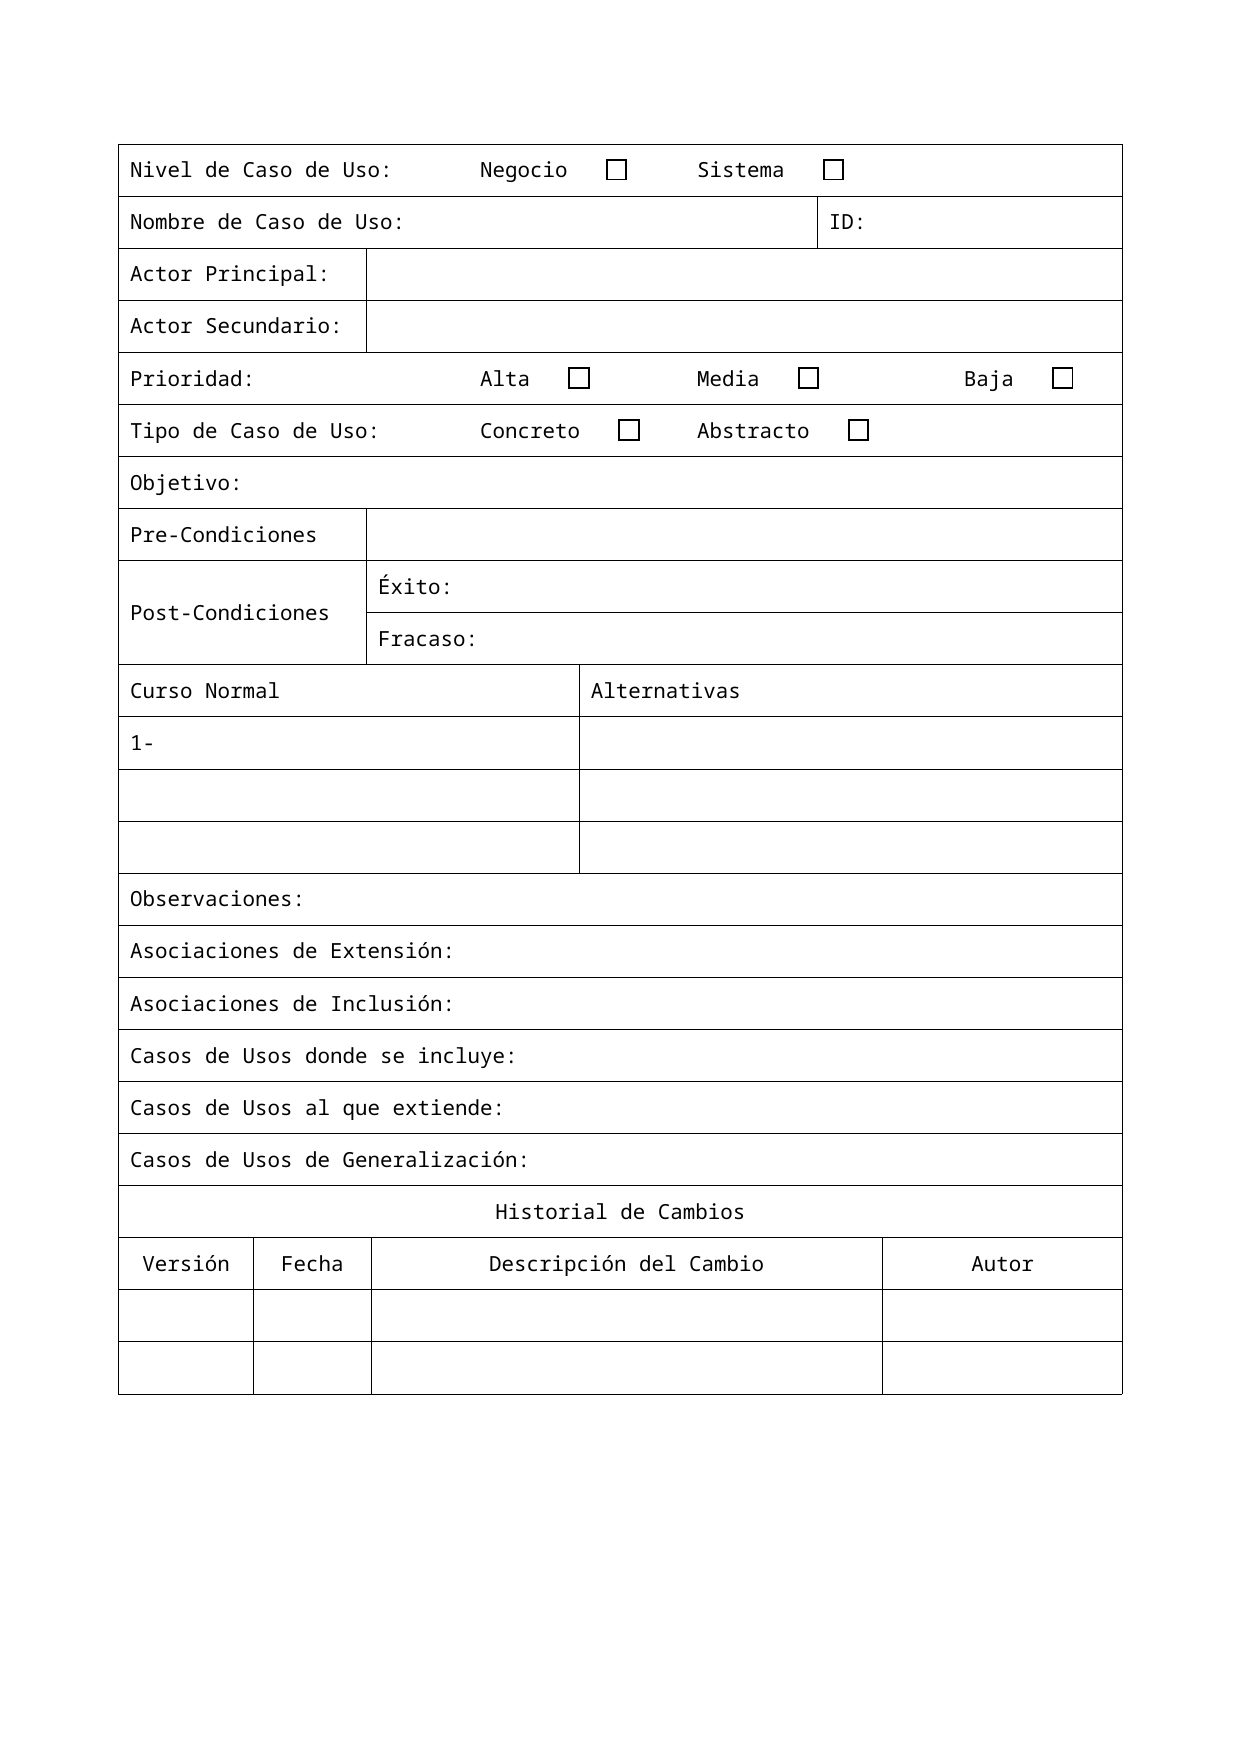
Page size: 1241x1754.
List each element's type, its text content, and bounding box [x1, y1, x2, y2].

table_cell Objetivo: [119, 457, 1122, 508]
table_cell Prioridad: Alta Media Baja [119, 353, 1122, 404]
table_cell [254, 1290, 371, 1341]
table_cell Actor Secundario: [119, 301, 366, 352]
table_cell [367, 249, 1122, 300]
table_cell [580, 770, 1122, 821]
table_cell [580, 717, 1122, 768]
table_cell [119, 822, 579, 873]
table_cell Autor [883, 1238, 1122, 1289]
table_cell Versión [119, 1238, 253, 1289]
table_header Nivel de Caso de Uso: Negocio Sistema [119, 145, 1122, 196]
table_cell Post-Condiciones [119, 561, 366, 664]
table_cell [372, 1342, 882, 1393]
table_cell [254, 1342, 371, 1393]
table_cell Nombre de Caso de Uso: [119, 197, 817, 248]
table_cell Historial de Cambios [119, 1186, 1122, 1237]
table_cell Casos de Usos donde se incluye: [119, 1030, 1122, 1081]
table_cell Descripción del Cambio [372, 1238, 882, 1289]
table_cell Casos de Usos de Generalización: [119, 1134, 1122, 1185]
table_cell [367, 301, 1122, 352]
table_cell Fecha [254, 1238, 371, 1289]
table_cell [883, 1342, 1122, 1393]
table_cell [883, 1290, 1122, 1341]
table_cell ID: [818, 197, 1122, 248]
table_cell Tipo de Caso de Uso: Concreto Abstracto [119, 405, 1122, 456]
table_cell [372, 1290, 882, 1341]
table_cell Éxito: [367, 561, 1122, 612]
table_cell [580, 822, 1122, 873]
table_cell [119, 717, 579, 768]
table_cell Pre-Condiciones [119, 509, 366, 560]
table_cell Observaciones: [119, 874, 1122, 925]
table_cell Asociaciones de Inclusión: [119, 978, 1122, 1029]
table_cell Asociaciones de Extensión: [119, 926, 1122, 977]
table_cell [367, 509, 1122, 560]
table_cell Fracaso: [367, 613, 1122, 664]
table_cell [119, 1290, 253, 1341]
table_cell [119, 1342, 253, 1393]
table_cell [119, 770, 579, 821]
table_cell Casos de Usos al que extiende: [119, 1082, 1122, 1133]
table_cell Alternativas [580, 665, 1122, 716]
table_cell Actor Principal: [119, 249, 366, 300]
table_cell Curso Normal [119, 665, 579, 716]
